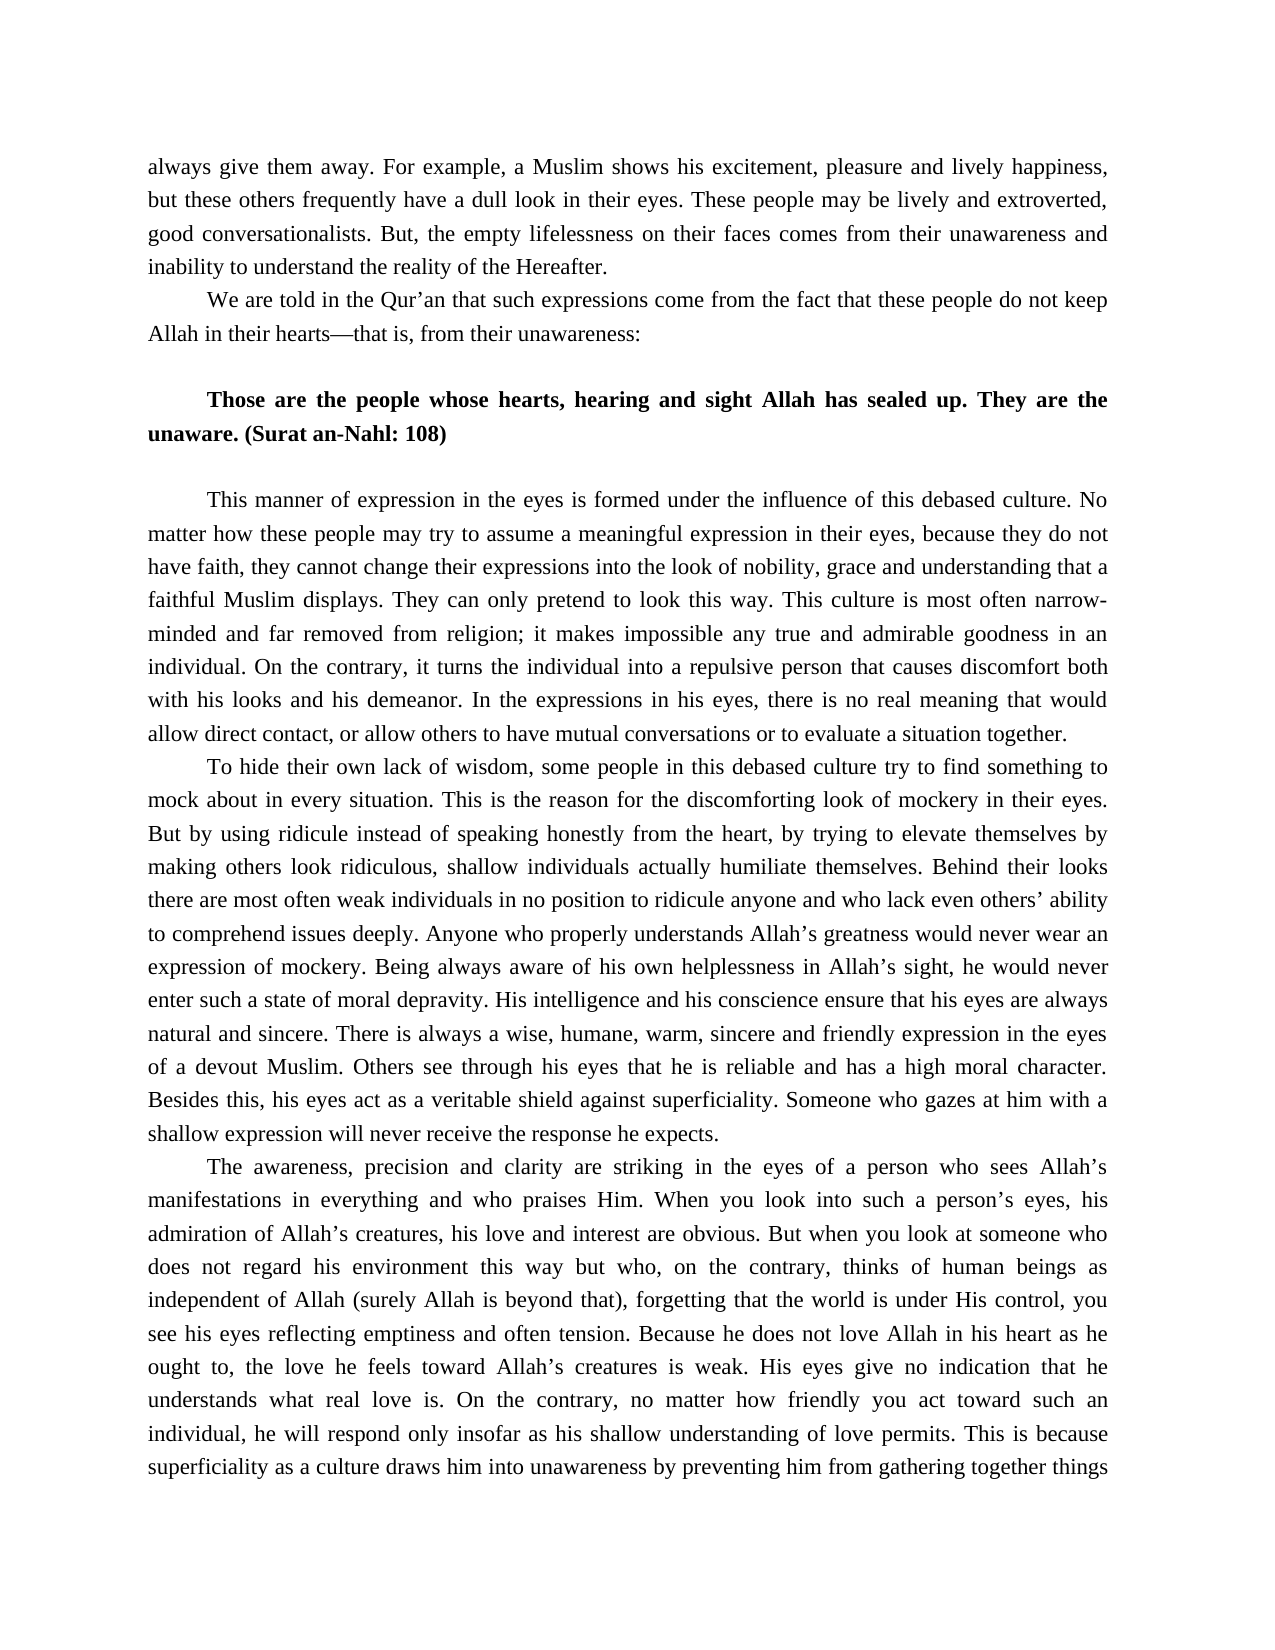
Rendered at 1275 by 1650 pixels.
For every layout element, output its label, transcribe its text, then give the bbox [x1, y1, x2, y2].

text always give them away. For example, a Muslim shows his excitement, pleasure and lively happiness, but these others frequently have a dull look in their eyes. These people may be lively and extroverted, good conversationalists. But, the empty lifelessness on their faces comes from their unawareness and inability to understand the reality of the Hereafter. [148, 148, 1110, 281]
text We are told in the Qur’an that such expressions come from the fact that these people do not keep Allah in their hearts—that is, from their unawareness: [148, 281, 1110, 348]
text The awareness, precision and clarity are striking in the eyes of a person who sees Allah’s manifestations in everything and who praises Him. When you look into such a person’s eyes, his admiration of Allah’s creatures, his love and interest are obvious. But when you look at someone who does not regard his environment this way but who, on the contrary, thinks of human beings as independent of Allah (surely Allah is beyond that), forgetting that the world is under His control, you see his eyes reflecting emptiness and often tension. Because he does not love Allah in his heart as he ought to, the love he feels toward Allah’s creatures is weak. His eyes give no indication that he understands what real love is. On the contrary, no matter how friendly you act toward such an individual, he will respond only insofar as his shallow understanding of love permits. This is because superficiality as a culture draws him into unawareness by preventing him from gathering together things [148, 1148, 1110, 1481]
text This manner of expression in the eyes is formed under the influence of this debased culture. No matter how these people may try to assume a meaningful expression in their eyes, because they do not have faith, they cannot change their expressions into the look of nobility, grace and understanding that a faithful Muslim displays. They can only pretend to look this way. This culture is most often narrow-minded and far removed from religion; it makes impossible any true and admirable goodness in an individual. On the contrary, it turns the individual into a repulsive person that causes discomfort both with his looks and his demeanor. In the expressions in his eyes, there is no real meaning that would allow direct contact, or allow others to have mutual conversations or to evaluate a situation together. [148, 481, 1110, 748]
text Those are the people whose hearts, hearing and sight Allah has sealed up. They are the unaware. (Surat an-Nahl: 108) [148, 381, 1110, 448]
text To hide their own lack of wisdom, some people in this debased culture try to find something to mock about in every situation. This is the reason for the discomforting look of mockery in their eyes. But by using ridicule instead of speaking honestly from the heart, by trying to elevate themselves by making others look ridiculous, shallow individuals actually humiliate themselves. Behind their looks there are most often weak individuals in no position to ridicule anyone and who lack even others’ ability to comprehend issues deeply. Anyone who properly understands Allah’s greatness would never wear an expression of mockery. Being always aware of his own helplessness in Allah’s sight, he would never enter such a state of moral depravity. His intelligence and his conscience ensure that his eyes are always natural and sincere. There is always a wise, humane, warm, sincere and friendly expression in the eyes of a devout Muslim. Others see through his eyes that he is reliable and has a high moral character. Besides this, his eyes act as a veritable shield against superficiality. Someone who gazes at him with a shallow expression will never receive the response he expects. [148, 748, 1110, 1148]
